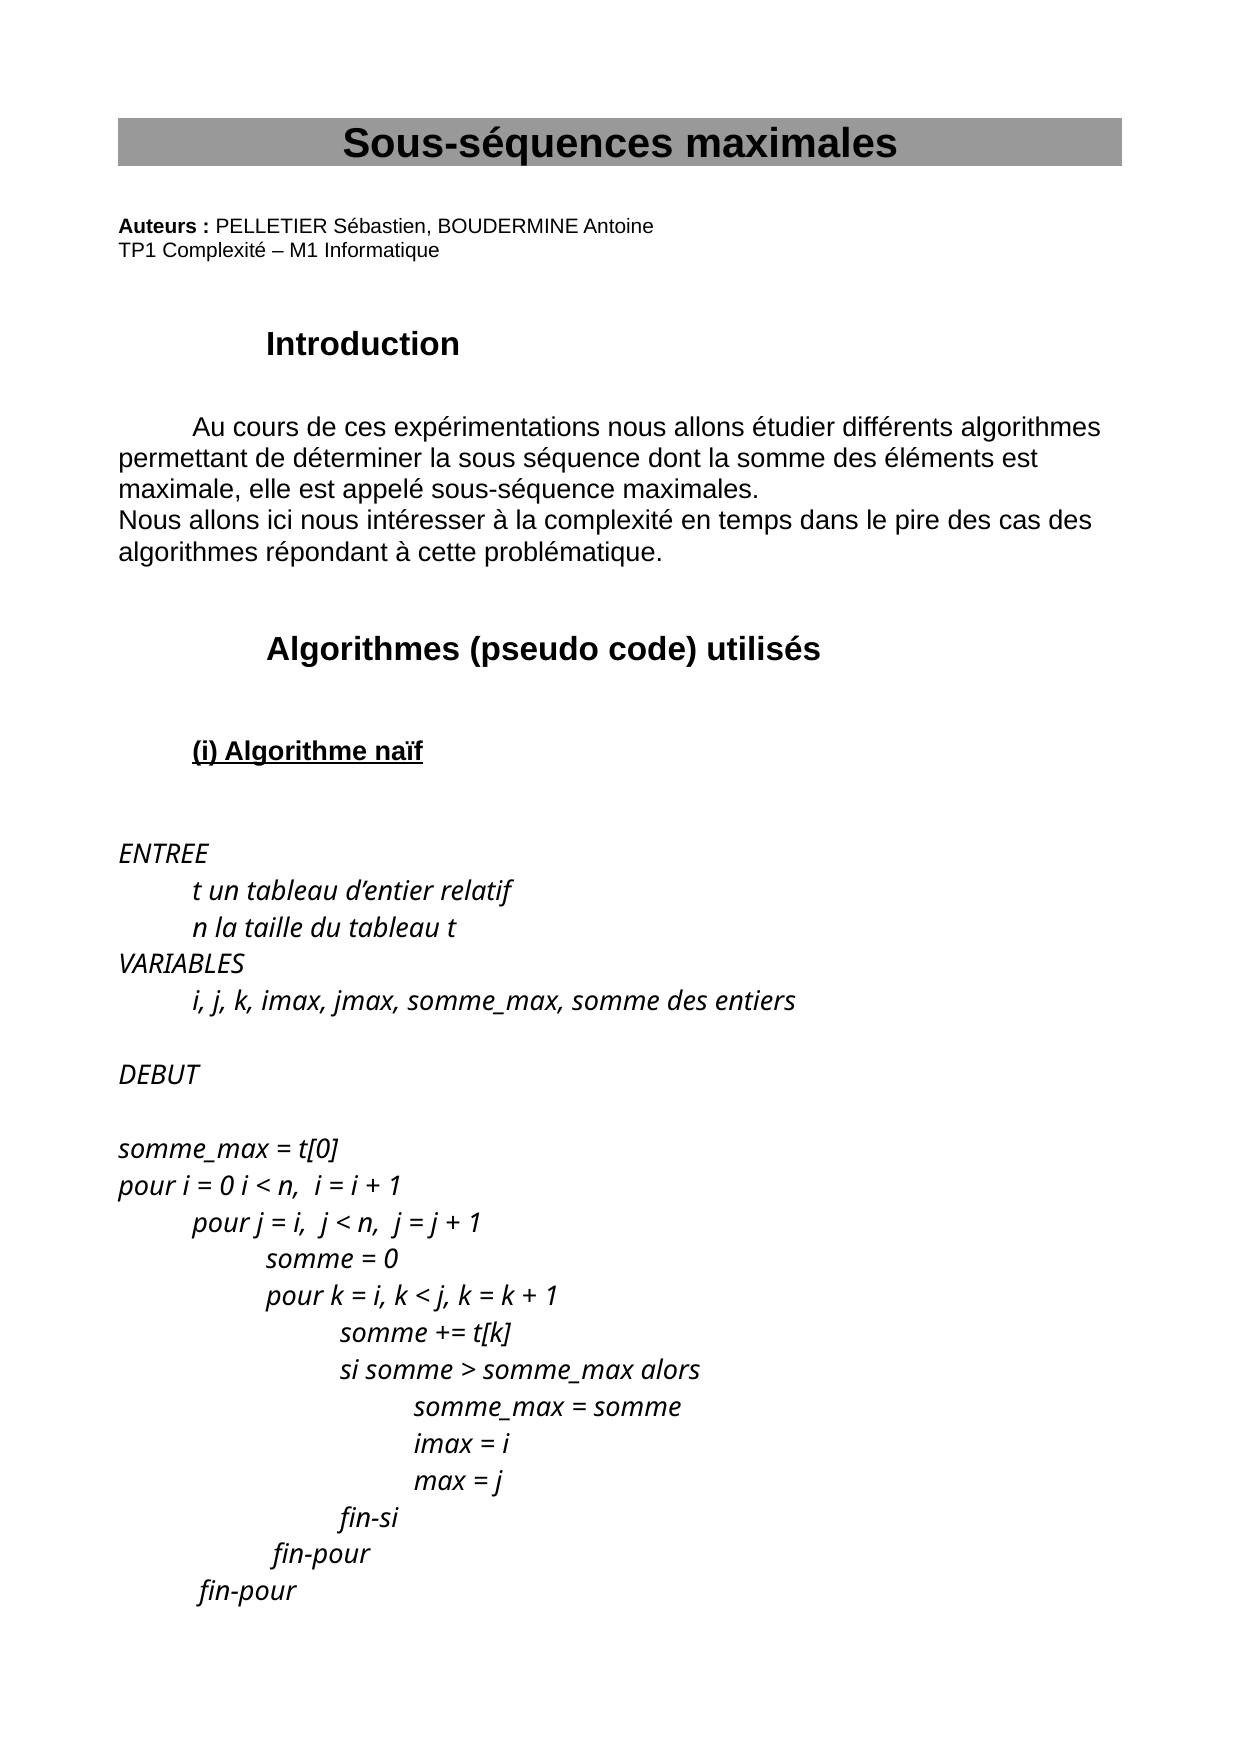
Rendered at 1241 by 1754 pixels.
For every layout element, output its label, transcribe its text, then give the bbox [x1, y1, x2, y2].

text Auteurs : PELLETIER Sébastien, BOUDERMINE Antoine [118, 214, 1122, 238]
text somme_max = t[0] [118, 1129, 1122, 1166]
text t un tableau d’entier relatif [118, 871, 1122, 908]
text VARIABLES [118, 945, 1122, 982]
text i, j, k, imax, jmax, somme_max, somme des entiers [118, 982, 1122, 1019]
text Au cours de ces expérimentations nous allons étudier différents algorithmes permettant de déterminer la sous séquence dont la somme des éléments est maximale, elle est appelé sous-séquence maximales. Nous allons ici nous intéresser à la complexité en temps dans le pire des cas des algorithmes répondant à cette problématique. [118, 411, 1122, 567]
text DEBUT [118, 1056, 1122, 1092]
text si somme > somme_max alors [118, 1351, 1122, 1387]
text pour j = i, j < n, j = j + 1 [118, 1203, 1122, 1240]
text fin-si [118, 1498, 1122, 1535]
text fin-pour [118, 1535, 1122, 1572]
text imax = i [118, 1424, 1122, 1461]
text n la taille du tableau t [118, 908, 1122, 945]
text Sous-séquences maximales [118, 118, 1122, 166]
text pour k = i, k < j, k = k + 1 [118, 1277, 1122, 1314]
text ENTREE [118, 834, 1122, 871]
text (i) Algorithme naïf [118, 735, 1122, 766]
text fin-pour [118, 1572, 1122, 1609]
text Algorithmes (pseudo code) utilisés [118, 629, 1122, 668]
text somme = 0 [118, 1240, 1122, 1277]
text max = j [118, 1461, 1122, 1498]
text Introduction [118, 324, 1122, 363]
text pour i = 0 i < n, i = i + 1 [118, 1166, 1122, 1203]
text somme += t[k] [118, 1314, 1122, 1351]
text TP1 Complexité – M1 Informatique [118, 238, 1122, 262]
text somme_max = somme [118, 1387, 1122, 1424]
